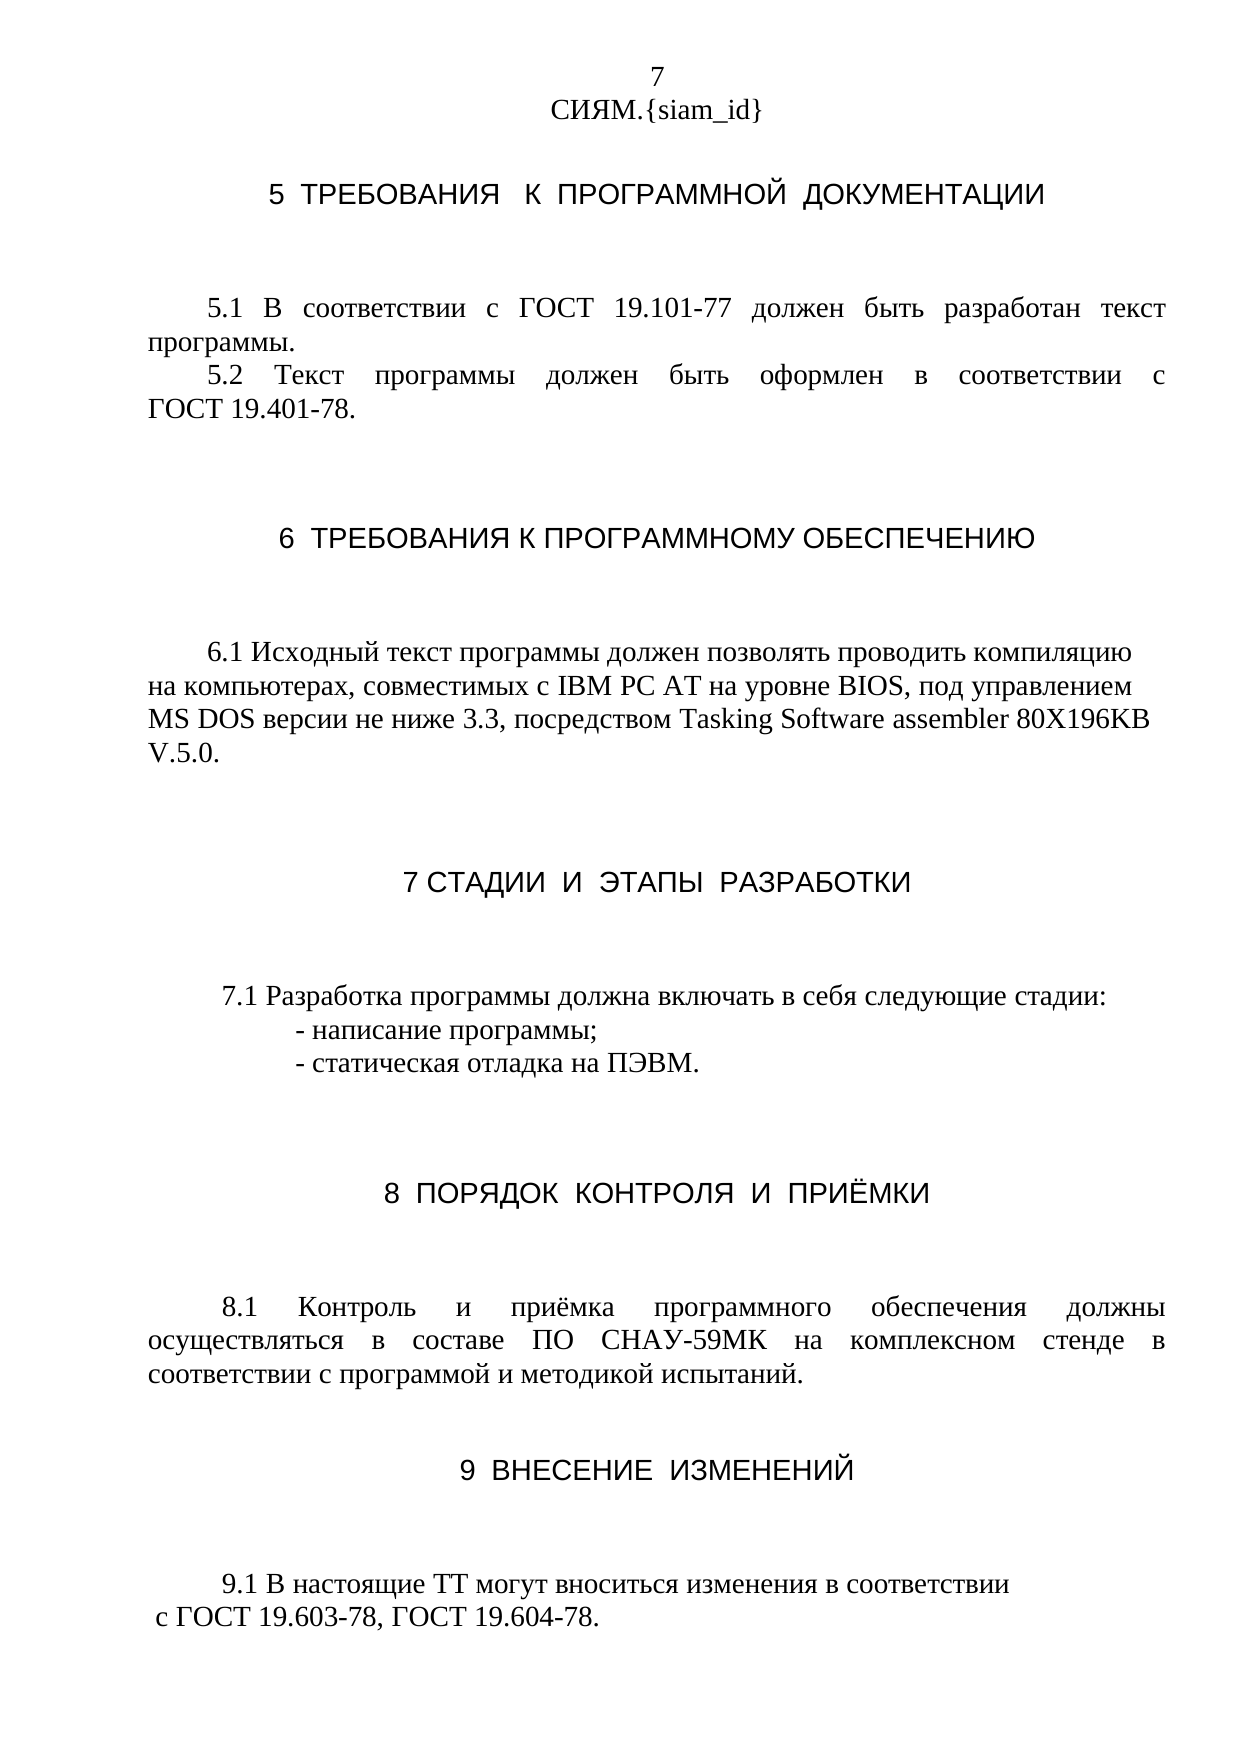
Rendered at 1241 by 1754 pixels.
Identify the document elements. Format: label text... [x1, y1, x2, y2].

subtitle 9 ВНЕСЕНИЕ ИЗМЕНЕНИЙ [148, 1453, 1166, 1486]
text 5.1 В соответствии с ГОСТ 19.101-77 должен быть разработан текст программы. [148, 291, 1166, 358]
subtitle 6 ТРЕБОВАНИЯ К ПРОГРАММНОМУ ОБЕСПЕЧЕНИЮ [148, 521, 1166, 555]
subtitle 5 ТРЕБОВАНИЯ К ПРОГРАММНОЙ ДОКУМЕНТАЦИИ [148, 177, 1166, 211]
text - статическая отладка на ПЭВМ. [148, 1046, 1166, 1079]
text 8.1 Контроль и приёмка программного обеспечения должны осуществляться в составе ПО СНАУ-59МК на комплексном стенде в соответствии с программой и методикой испытаний. [148, 1289, 1166, 1390]
text 5.2 Текст программы должен быть оформлен в соответствии с ГОСТ 19.401‑78. [148, 358, 1166, 425]
text 6.1 Исходный текст программы должен позволять проводить компиляцию на компьютерах, совместимых с IBM PC AT на уровне BIOS, под управлением MS DOS версии не ниже 3.3, посредством Tasking Software assembler 80X196KB V.5.0. [148, 634, 1166, 769]
text 9.1 В настоящие ТТ могут вноситься изменения в соответствии [148, 1566, 1166, 1600]
text - написание программы; [148, 1012, 1166, 1046]
subtitle 7 СТАДИИ И ЭТАПЫ РАЗРАБОТКИ [148, 865, 1166, 899]
text с ГОСТ 19.603-78, ГОСТ 19.604-78. [148, 1600, 1166, 1633]
text 7.1 Разработка программы должна включать в себя следующие стадии: [148, 979, 1166, 1012]
subtitle 8 ПОРЯДОК КОНТРОЛЯ И ПРИЁМКИ [148, 1176, 1166, 1209]
